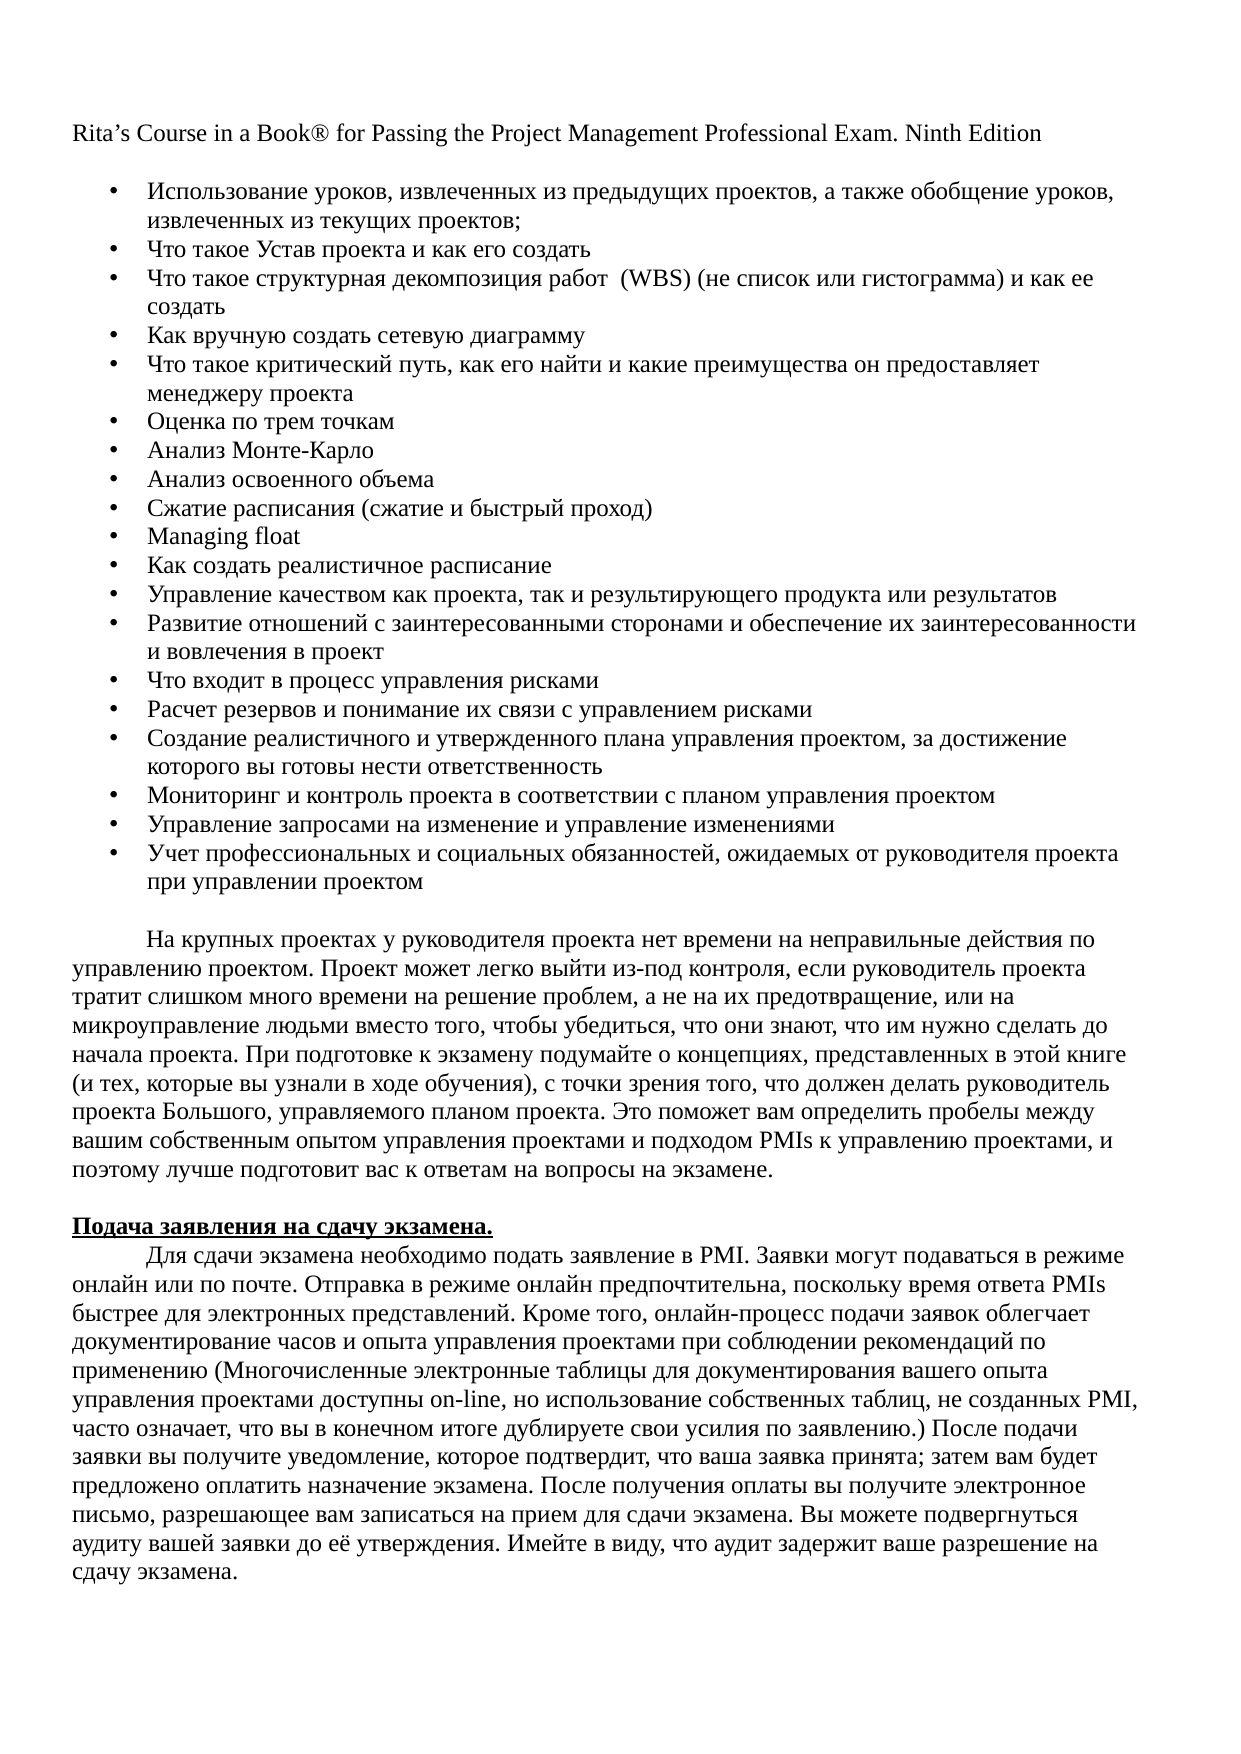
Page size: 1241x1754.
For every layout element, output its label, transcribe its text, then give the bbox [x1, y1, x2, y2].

text Подача заявления на сдачу экзамена. [72, 1211, 1149, 1240]
list Управление качеством как проекта, так и результирующего продукта или результатов [109, 579, 1149, 608]
list Оценка по трем точкам [109, 406, 1149, 435]
text На крупных проектах у руководителя проекта нет времени на неправильные действия по управлению проектом. Проект может легко выйти из-под контроля, если руководитель проекта тратит слишком много времени на решение проблем, а не на их предотвращение, или на микроуправление людьми вместо того, чтобы убедиться, что они знают, что им нужно сделать до начала проекта. При подготовке к экзамену подумайте о концепциях, представленных в этой книге (и тех, которые вы узнали в ходе обучения), с точки зрения того, что должен делать руководитель проекта Большого, управляемого планом проекта. Это поможет вам определить пробелы между вашим собственным опытом управления проектами и подходом PMIs к управлению проектами, и поэтому лучше подготовит вас к ответам на вопросы на экзамене. [72, 924, 1149, 1183]
list Мониторинг и контроль проекта в соответствии с планом управления проектом [109, 780, 1149, 809]
list Сжатие расписания (сжатие и быстрый проход) [109, 493, 1149, 521]
list Как вручную создать сетевую диаграмму [109, 320, 1149, 349]
list Расчет резервов и понимание их связи с управлением рисками [109, 694, 1149, 723]
list Что входит в процесс управления рисками [109, 665, 1149, 694]
list Что такое критический путь, как его найти и какие преимущества он предоставляет менеджеру проекта [109, 349, 1149, 406]
list Что такое Устав проекта и как его создать [109, 234, 1149, 263]
list Как создать реалистичное расписание [109, 550, 1149, 579]
list Развитие отношений с заинтересованными сторонами и обеспечение их заинтересованности и вовлечения в проект [109, 608, 1149, 665]
text Для сдачи экзамена необходимо подать заявление в PMI. Заявки могут подаваться в режиме онлайн или по почте. Отправка в режиме онлайн предпочтительна, поскольку время ответа PMIs быстрее для электронных представлений. Кроме того, онлайн-процесс подачи заявок облегчает документирование часов и опыта управления проектами при соблюдении рекомендаций по применению (Многочисленные электронные таблицы для документирования вашего опыта управления проектами доступны on-line, но использование собственных таблиц, не созданных PMI, часто означает, что вы в конечном итоге дублируете свои усилия по заявлению.) После подачи заявки вы получите уведомление, которое подтвердит, что ваша заявка принята; затем вам будет предложено оплатить назначение экзамена. После получения оплаты вы получите электронное письмо, разрешающее вам записаться на прием для сдачи экзамена. Вы можете подвергнуться аудиту вашей заявки до её утверждения. Имейте в виду, что аудит задержит ваше разрешение на сдачу экзамена. [72, 1240, 1149, 1585]
list Что такое структурная декомпозиция работ (WBS) (не список или гистограмма) и как ее создать [109, 263, 1149, 320]
list Managing float [109, 521, 1149, 550]
list Управление запросами на изменение и управление изменениями [109, 809, 1149, 838]
list Анализ освоенного объема [109, 464, 1149, 493]
list Использование уроков, извлеченных из предыдущих проектов, а также обобщение уроков, извлеченных из текущих проектов; [109, 176, 1149, 234]
list Учет профессиональных и социальных обязанностей, ожидаемых от руководителя проекта при управлении проектом [109, 838, 1149, 895]
list Анализ Монте-Карло [109, 435, 1149, 464]
list Создание реалистичного и утвержденного плана управления проектом, за достижение которого вы готовы нести ответственность [109, 723, 1149, 780]
